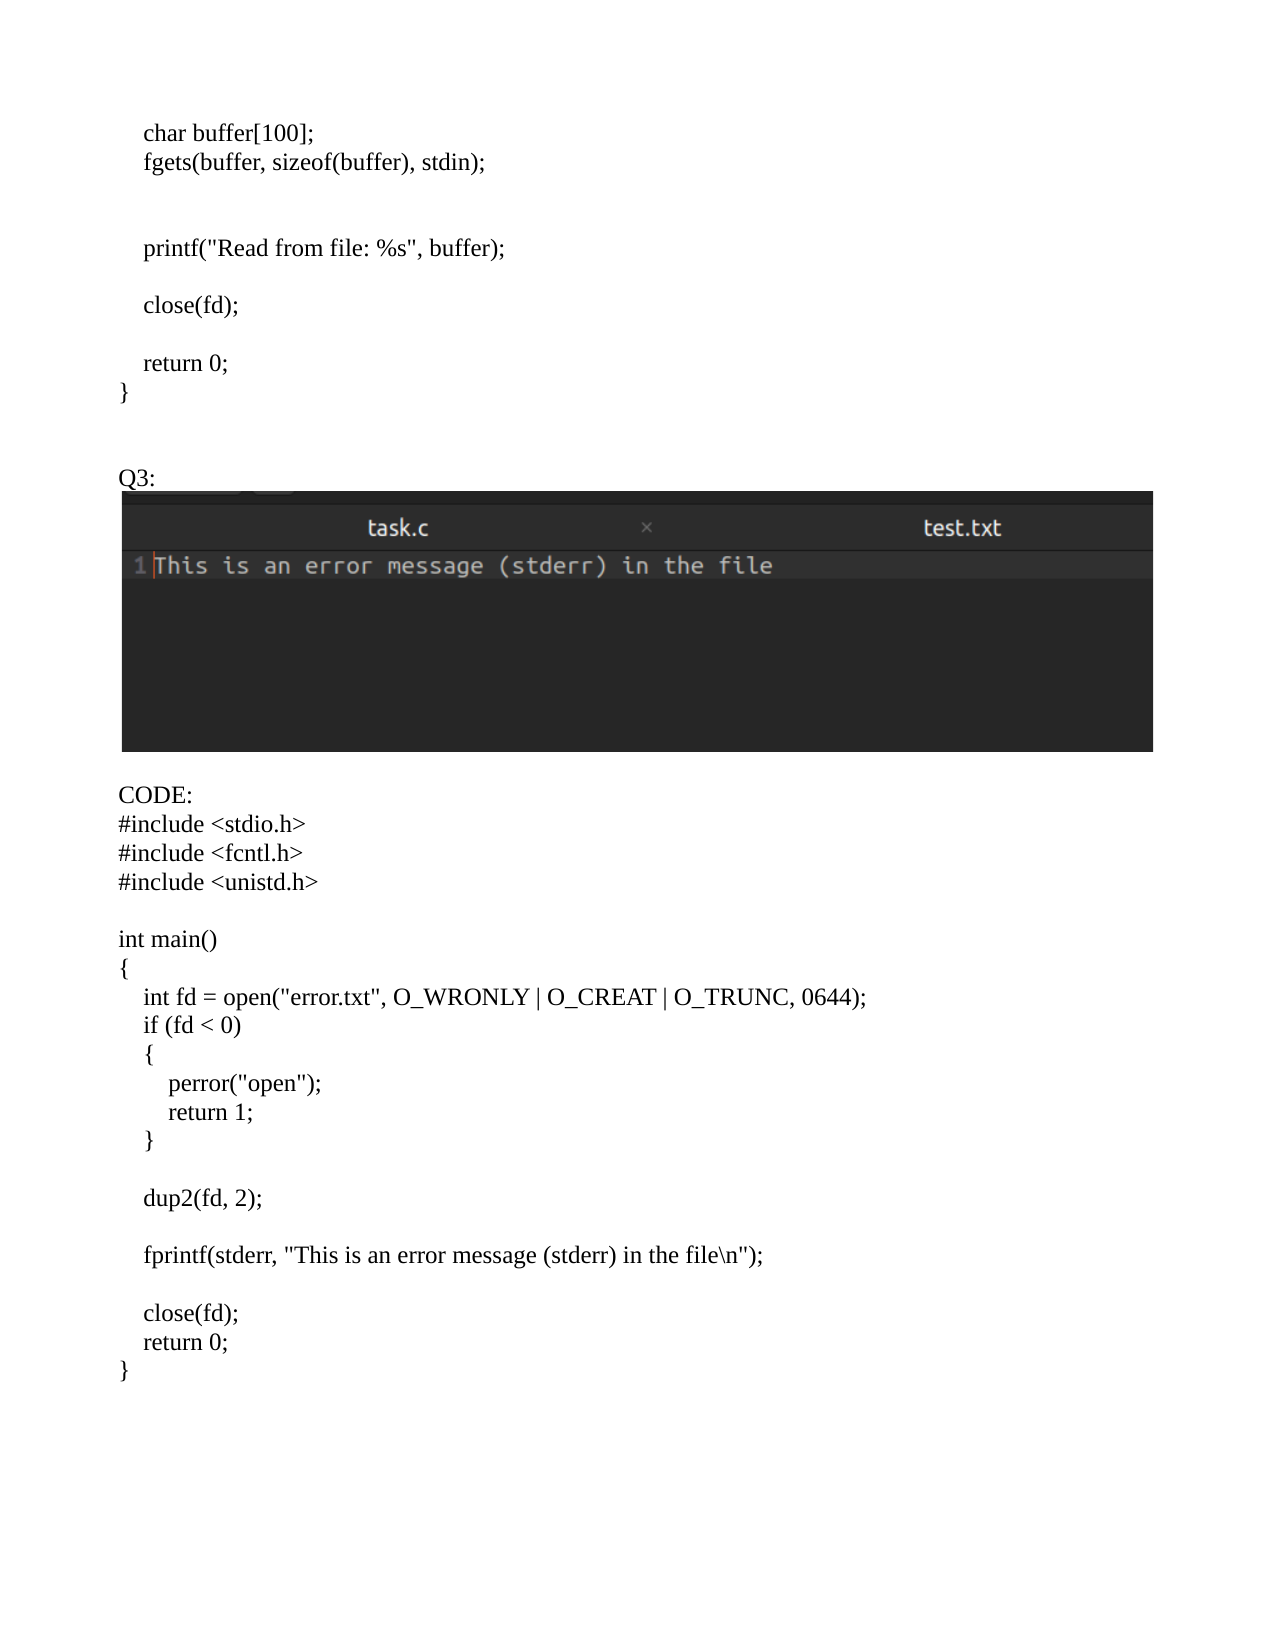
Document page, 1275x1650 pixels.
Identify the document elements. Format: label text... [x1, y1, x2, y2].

text fgets(buffer, sizeof(buffer), stdin); [118, 147, 1157, 176]
text { [118, 1039, 1157, 1068]
text #include <unistd.h> [118, 867, 1157, 896]
text dup2(fd, 2); [118, 1183, 1157, 1212]
text return 0; [118, 348, 1157, 377]
text close(fd); [118, 291, 1157, 319]
text #include <fcntl.h> [118, 838, 1157, 867]
text return 1; [118, 1097, 1157, 1126]
text } [118, 1126, 1157, 1154]
text printf("Read from file: %s", buffer); [118, 233, 1157, 262]
text fprintf(stderr, "This is an error message (stderr) in the file\n"); [118, 1241, 1157, 1269]
text close(fd); [118, 1298, 1157, 1327]
text } [118, 377, 1157, 406]
text } [118, 1356, 1157, 1384]
text int fd = open("error.txt", O_WRONLY | O_CREAT | O_TRUNC, 0644); [118, 982, 1157, 1011]
text int main() [118, 924, 1157, 953]
text CODE: [118, 781, 1157, 809]
picture [121, 491, 1154, 752]
text Q3: [118, 463, 1157, 492]
text if (fd < 0) [118, 1011, 1157, 1039]
text perror("open"); [118, 1068, 1157, 1097]
text #include <stdio.h> [118, 809, 1157, 838]
text { [118, 953, 1157, 982]
text return 0; [118, 1327, 1157, 1356]
text char buffer[100]; [118, 118, 1157, 147]
